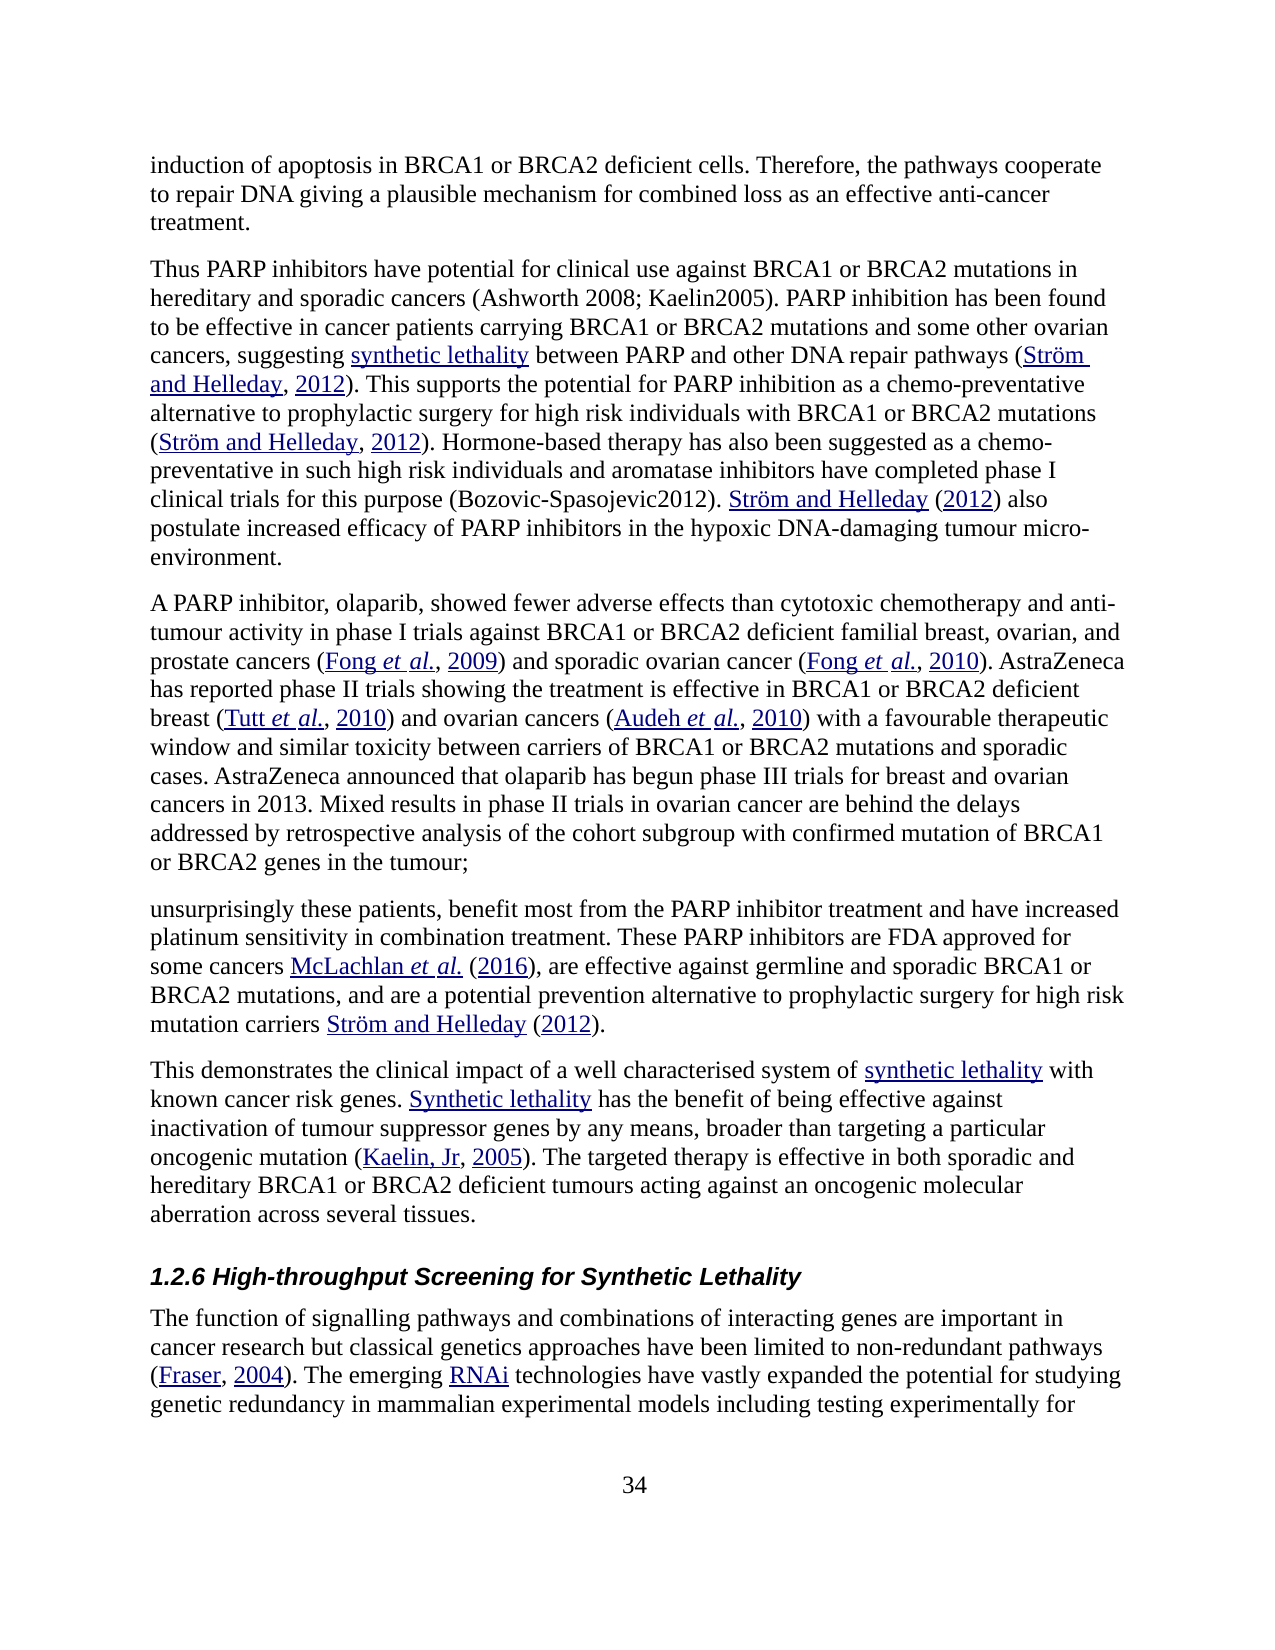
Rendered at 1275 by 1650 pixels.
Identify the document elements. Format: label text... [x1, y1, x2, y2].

text This demonstrates the clinical impact of a well characterised system of synthetic lethality with known cancer risk genes. Synthetic lethality has the benefit of being effective against inactivation of tumour suppressor genes by any means, broader than targeting a particular oncogenic mutation (Kaelin, Jr, 2005). The targeted therapy is effective in both sporadic and hereditary BRCA1 or BRCA2 deficient tumours acting against an oncogenic molecular aberration across several tissues. [150, 1055, 1125, 1228]
text A PARP inhibitor, olaparib, showed fewer adverse effects than cytotoxic chemotherapy and anti-tumour activity in phase I trials against BRCA1 or BRCA2 deficient familial breast, ovarian, and prostate cancers (Fong et al., 2009) and sporadic ovarian cancer (Fong et al., 2010). AstraZeneca has reported phase II trials showing the treatment is effective in BRCA1 or BRCA2 deficient breast (Tutt et al., 2010) and ovarian cancers (Audeh et al., 2010) with a favourable therapeutic window and similar toxicity between carriers of BRCA1 or BRCA2 mutations and sporadic cases. AstraZeneca announced that olaparib has begun phase III trials for breast and ovarian cancers in 2013. Mixed results in phase II trials in ovarian cancer are behind the delays addressed by retrospective analysis of the cohort subgroup with confirmed mutation of BRCA1 or BRCA2 genes in the tumour; [150, 588, 1125, 876]
text The function of signalling pathways and combinations of interacting genes are important in cancer research but classical genetics approaches have been limited to non-redundant pathways (Fraser, 2004). The emerging RNAi technologies have vastly expanded the potential for studying genetic redundancy in mammalian experimental models including testing experimentally for [150, 1303, 1125, 1418]
subtitle 1.2.6 High-throughput Screening for Synthetic Lethality [150, 1262, 1125, 1290]
text unsurprisingly these patients, benefit most from the PARP inhibitor treatment and have increased platinum sensitivity in combination treatment. These PARP inhibitors are FDA approved for some cancers McLachlan et al. (2016), are effective against germline and sporadic BRCA1 or BRCA2 mutations, and are a potential prevention alternative to prophylactic surgery for high risk mutation carriers Ström and Helleday (2012). [150, 894, 1125, 1037]
text induction of apoptosis in BRCA1 or BRCA2 deficient cells. Therefore, the pathways cooperate to repair DNA giving a plausible mechanism for combined loss as an effective anti-cancer treatment. [150, 150, 1125, 236]
text Thus PARP inhibitors have potential for clinical use against BRCA1 or BRCA2 mutations in hereditary and sporadic cancers (Ashworth 2008; Kaelin2005). PARP inhibition has been found to be effective in cancer patients carrying BRCA1 or BRCA2 mutations and some other ovarian cancers, suggesting synthetic lethality between PARP and other DNA repair pathways (Ström and Helleday, 2012). This supports the potential for PARP inhibition as a chemo-preventative alternative to prophylactic surgery for high risk individuals with BRCA1 or BRCA2 mutations (Ström and Helleday, 2012). Hormone-based therapy has also been suggested as a chemo-preventative in such high risk individuals and aromatase inhibitors have completed phase I clinical trials for this purpose (Bozovic-Spasojevic2012). Ström and Helleday (2012) also postulate increased efficacy of PARP inhibitors in the hypoxic DNA-damaging tumour micro-environment. [150, 254, 1125, 570]
